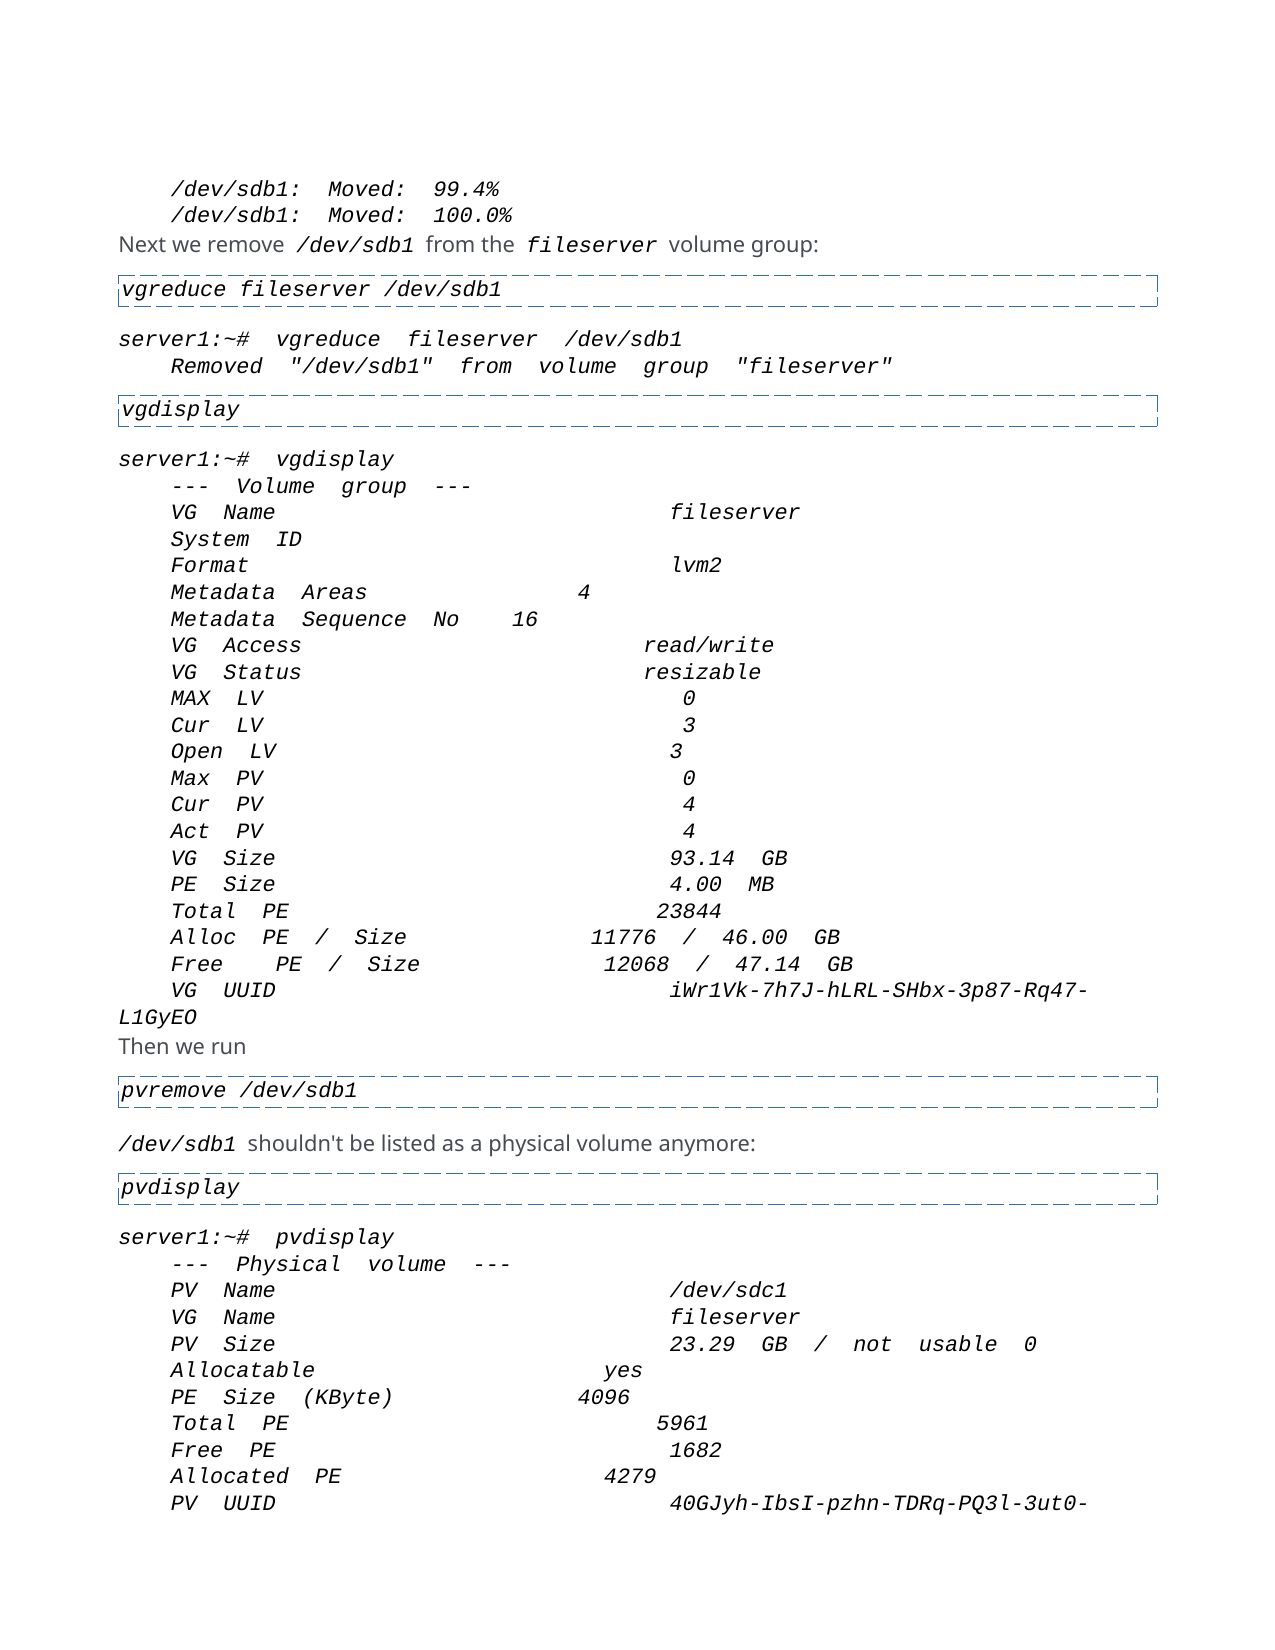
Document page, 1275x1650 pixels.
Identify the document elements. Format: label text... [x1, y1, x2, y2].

text /dev/sdb1 shouldn't be listed as a physical volume anymore: [118, 1128, 1157, 1158]
text server1:~# vgdisplay --- Volume group --- VG Name fileserver System ID Format lvm2 Metadata Areas 4 Metadata Sequence No 16 VG Access read/write VG Status resizable MAX LV 0 Cur LV 3 Open LV 3 Max PV 0 Cur PV 4 Act PV 4 VG Size 93.14 GB PE Size 4.00 MB Total PE 23844 Alloc PE / Size 11776 / 46.00 GB Free PE / Size 12068 / 47.14 GB VG UUID iWr1Vk-7h7J-hLRL-SHbx-3p87-Rq47-L1GyEO [118, 447, 1157, 1031]
text Next we remove /dev/sdb1 from the fileserver volume group: [118, 229, 1157, 259]
text pvdisplay [118, 1173, 1157, 1204]
text server1:~# vgreduce fileserver /dev/sdb1 Removed "/dev/sdb1" from volume group "fileserver" [118, 326, 1157, 379]
text /dev/sdb1: Moved: 99.4% /dev/sdb1: Moved: 100.0% [118, 176, 1157, 229]
text vgreduce fileserver /dev/sdb1 [118, 275, 1157, 306]
text server1:~# pvdisplay --- Physical volume --- PV Name /dev/sdc1 VG Name fileserver PV Size 23.29 GB / not usable 0 Allocatable yes PE Size (KByte) 4096 Total PE 5961 Free PE 1682 Allocated PE 4279 PV UUID 40GJyh-IbsI-pzhn-TDRq-PQ3l-3ut0- [118, 1225, 1157, 1517]
text Then we run [118, 1031, 1157, 1061]
text pvremove /dev/sdb1 [118, 1076, 1157, 1107]
text vgdisplay [118, 395, 1157, 426]
